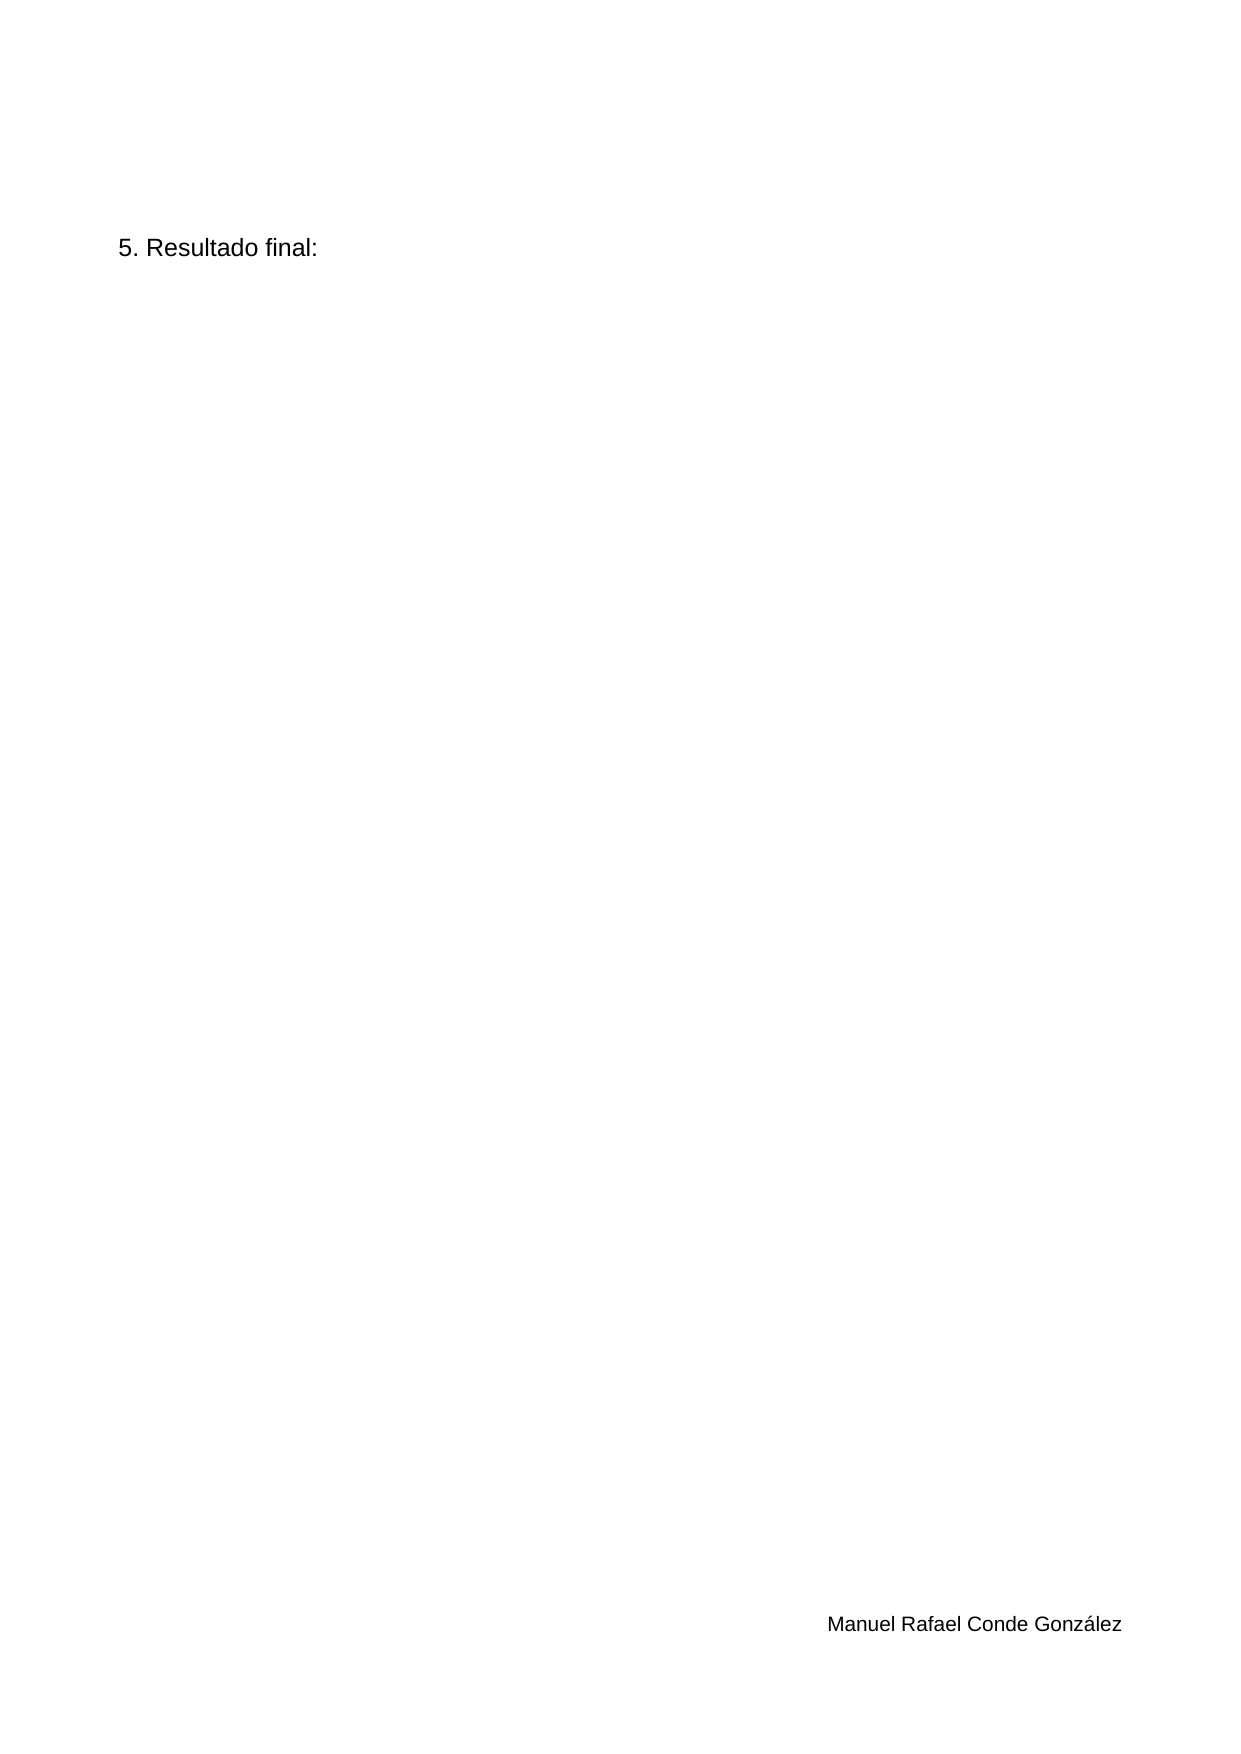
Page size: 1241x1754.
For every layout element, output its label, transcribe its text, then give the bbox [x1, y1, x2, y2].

text 5. Resultado final: [118, 233, 1122, 262]
